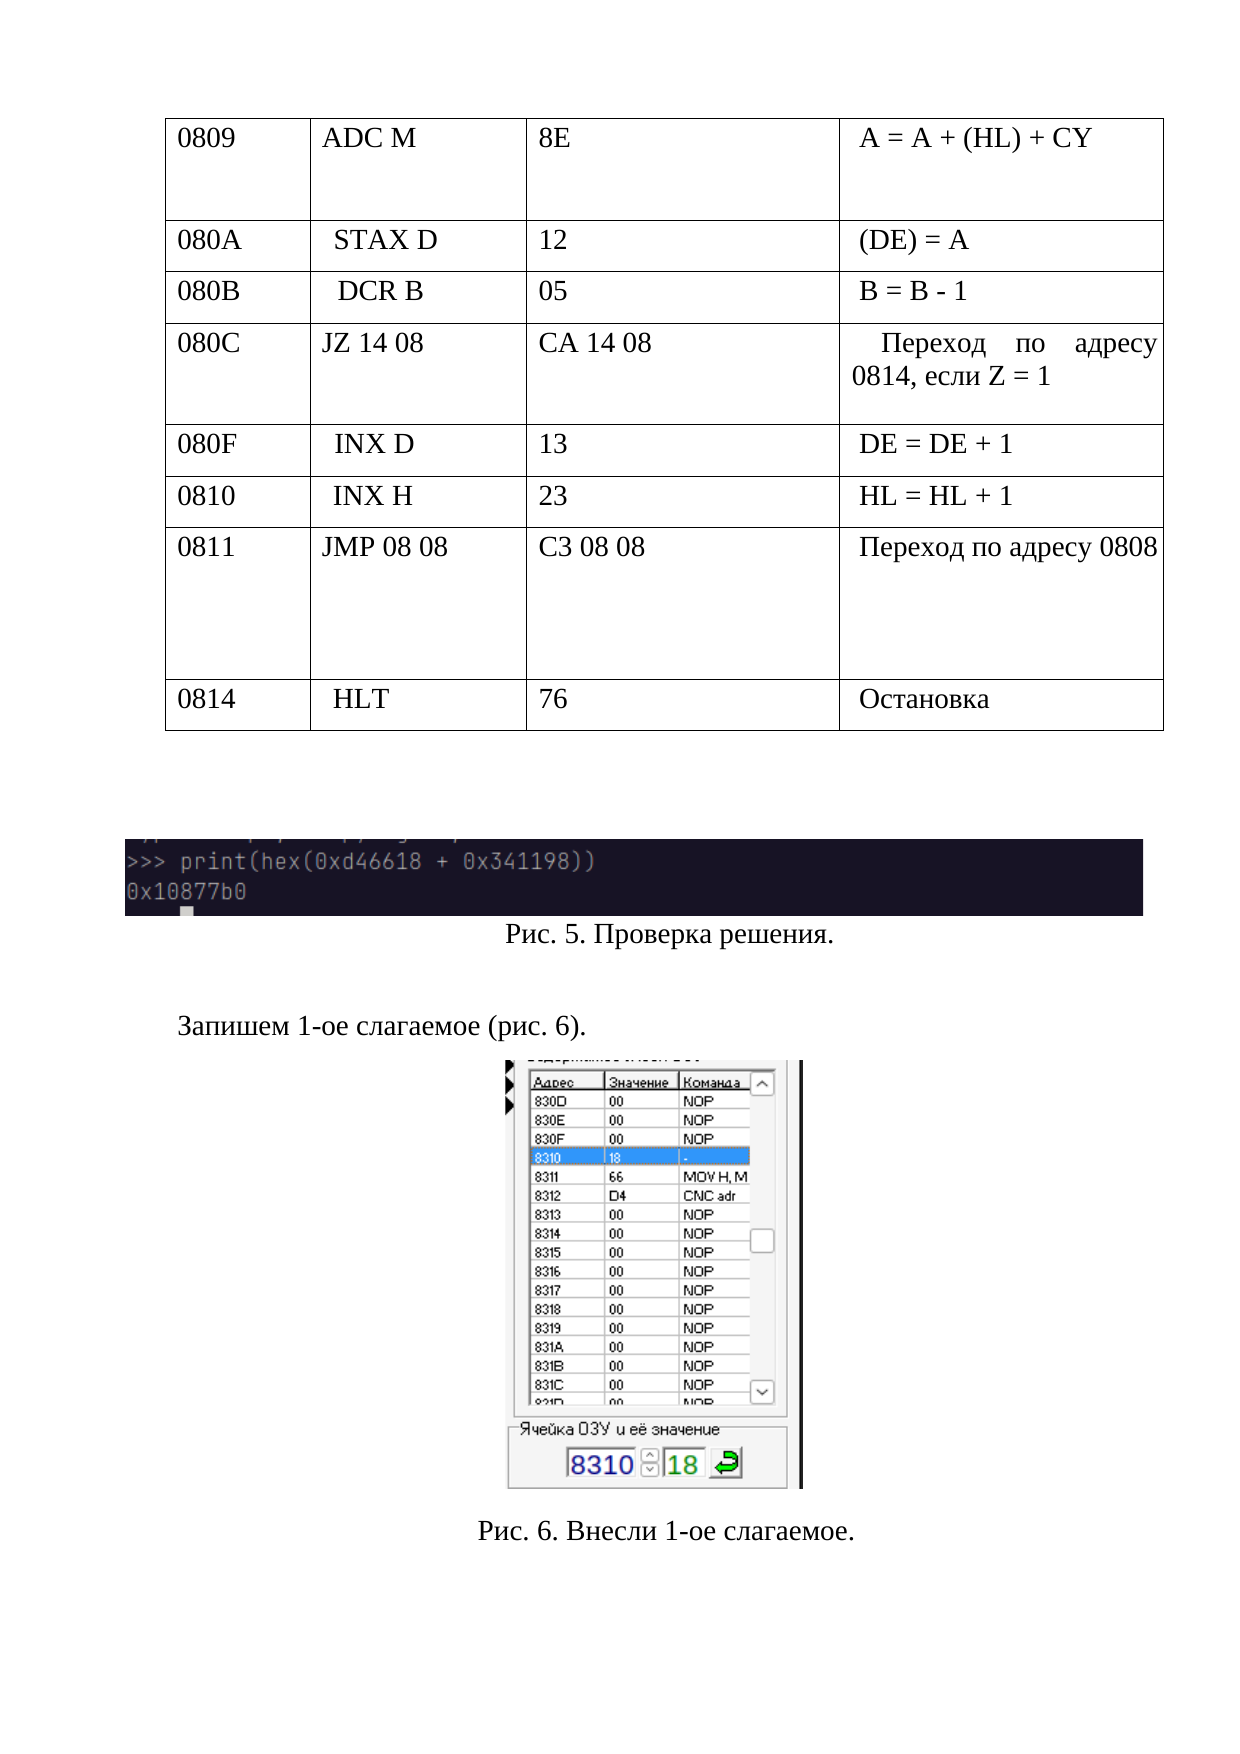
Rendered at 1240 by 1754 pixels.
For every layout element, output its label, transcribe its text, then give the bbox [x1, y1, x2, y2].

picture [125, 839, 1144, 916]
table_cell 080C [166, 324, 310, 424]
table_cell INX D [311, 425, 526, 476]
table_cell JMP 08 08 [311, 528, 526, 678]
table_cell Переход по адресу 0808 [840, 528, 1163, 678]
table_cell 080B [166, 272, 310, 322]
table_cell HL = HL + 1 [840, 477, 1163, 527]
table_cell HLT [311, 680, 526, 730]
table_cell C3 08 08 [527, 528, 839, 678]
table_cell 23 [527, 477, 839, 527]
table_cell Остановка [840, 680, 1163, 730]
table_cell 0814 [166, 680, 310, 730]
table_cell JZ 14 08 [311, 324, 526, 424]
table_cell ADC M [311, 119, 526, 219]
table_cell INX H [311, 477, 526, 527]
table_cell 76 [527, 680, 839, 730]
table_cell 0811 [166, 528, 310, 678]
table_cell STAX D [311, 221, 526, 271]
table_cell 080A [166, 221, 310, 271]
picture [505, 1060, 803, 1489]
table_cell DE = DE + 1 [840, 425, 1163, 476]
table_cell 13 [527, 425, 839, 476]
table_cell 12 [527, 221, 839, 271]
text Запишем 1-ое слагаемое (рис. 6). [177, 1008, 1162, 1041]
table_cell 080F [166, 425, 310, 476]
table_cell (DE) = A [840, 221, 1163, 271]
table_cell A = A + (HL) + CY [840, 119, 1163, 219]
table_cell DCR B [311, 272, 526, 322]
table_cell 8E [527, 119, 839, 219]
text Рис. 5. Проверка решения. [177, 916, 1162, 949]
table_cell 0809 [166, 119, 310, 219]
table_cell 05 [527, 272, 839, 322]
table_cell 0810 [166, 477, 310, 527]
table_cell Переход по адресу 0814, если Z = 1 [840, 324, 1163, 424]
table_cell CA 14 08 [527, 324, 839, 424]
text Рис. 6. Внесли 1-ое слагаемое. [177, 1513, 1163, 1547]
table_cell B = B - 1 [840, 272, 1163, 322]
